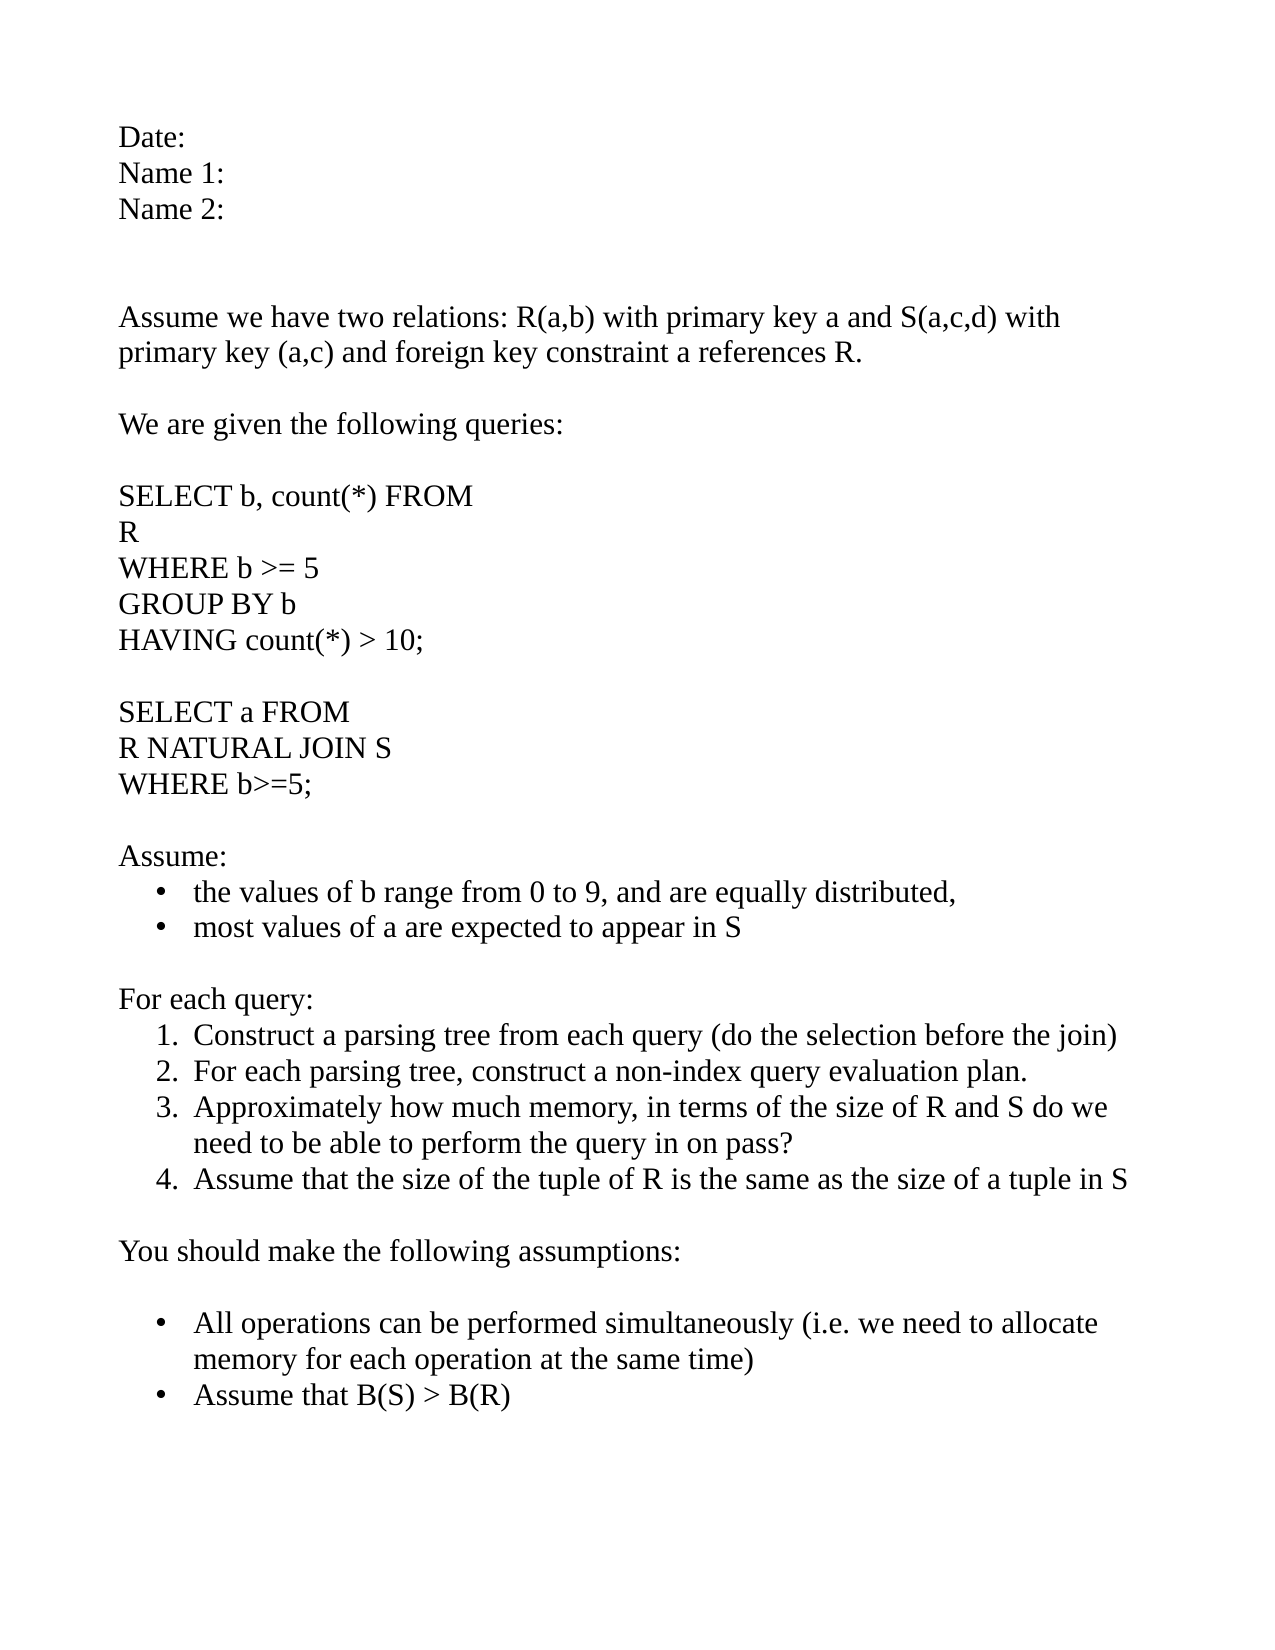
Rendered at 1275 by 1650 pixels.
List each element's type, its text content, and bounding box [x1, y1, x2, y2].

text For each query: [118, 981, 1157, 1017]
list Approximately how much memory, in terms of the size of R and S do we need to be able to perform the query in on pass? [156, 1088, 1157, 1160]
text Date: [118, 118, 1157, 154]
list most values of a are expected to appear in S [156, 909, 1157, 945]
list Assume that B(S) > B(R) [156, 1376, 1157, 1412]
list Construct a parsing tree from each query (do the selection before the join) [156, 1017, 1157, 1052]
text SELECT a FROM [118, 693, 1157, 729]
text R [118, 513, 1157, 549]
list the values of b range from 0 to 9, and are equally distributed, [156, 873, 1157, 909]
text HAVING count(*) > 10; [118, 621, 1157, 657]
text Assume: [118, 837, 1157, 873]
list All operations can be performed simultaneously (i.e. we need to allocate memory for each operation at the same time) [156, 1304, 1157, 1376]
text R NATURAL JOIN S [118, 729, 1157, 765]
text We are given the following queries: [118, 406, 1157, 442]
text You should make the following assumptions: [118, 1232, 1157, 1268]
text GROUP BY b [118, 585, 1157, 621]
text Assume we have two relations: R(a,b) with primary key a and S(a,c,d) with primary key (a,c) and foreign key constraint a references R. [118, 298, 1157, 370]
list Assume that the size of the tuple of R is the same as the size of a tuple in S [156, 1160, 1157, 1196]
text Name 2: [118, 190, 1157, 226]
text SELECT b, count(*) FROM [118, 477, 1157, 513]
text WHERE b >= 5 [118, 549, 1157, 585]
text Name 1: [118, 154, 1157, 190]
list For each parsing tree, construct a non-index query evaluation plan. [156, 1052, 1157, 1088]
text WHERE b>=5; [118, 765, 1157, 801]
